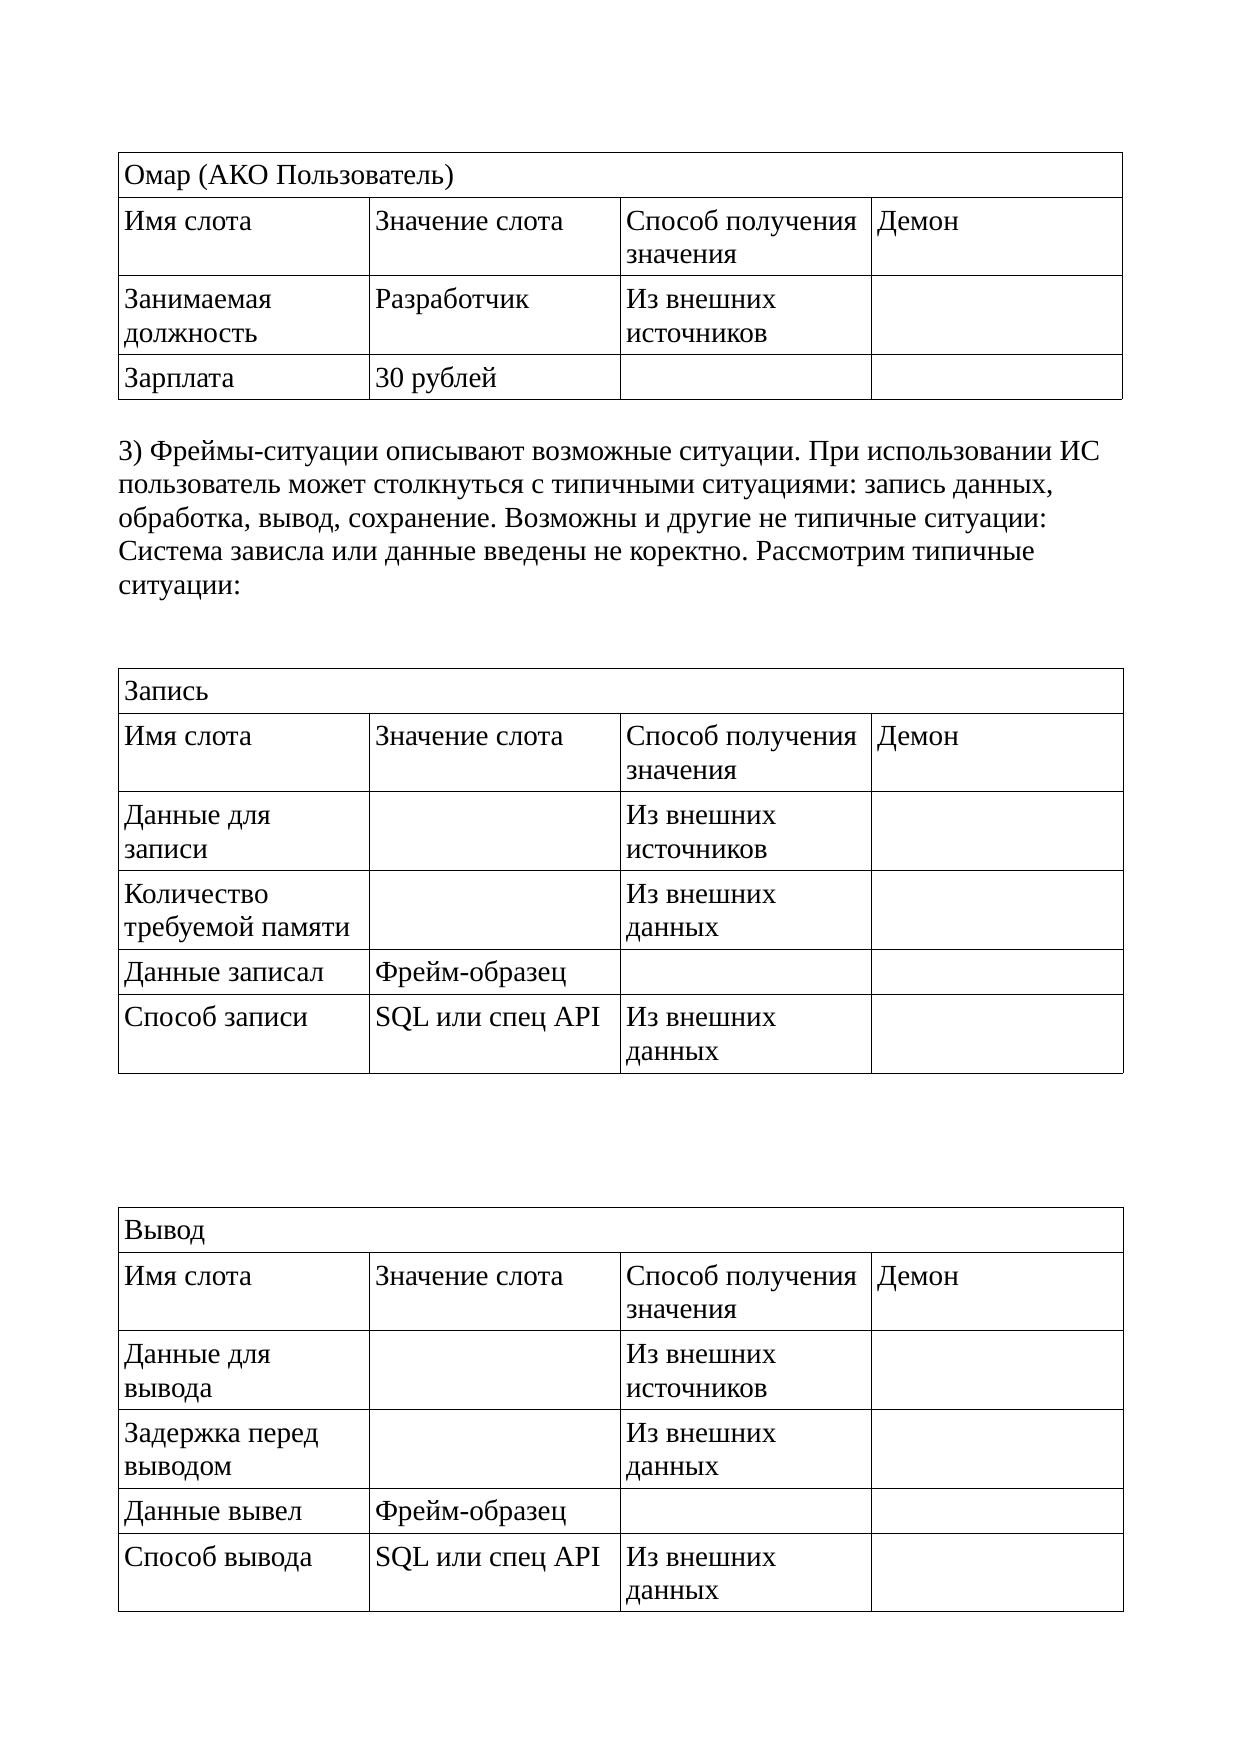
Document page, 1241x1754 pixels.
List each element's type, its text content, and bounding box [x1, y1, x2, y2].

table_cell Способ записи [119, 995, 369, 1072]
table_cell Из внешних данных [621, 871, 871, 949]
table_cell [872, 950, 1123, 994]
table_cell Данные для вывода [119, 1331, 369, 1409]
table_cell Из внешних данных [621, 1410, 871, 1488]
table_cell [370, 1331, 620, 1409]
table_cell Задержка перед выводом [119, 1410, 369, 1488]
table_cell Способ получения значения [621, 1253, 871, 1330]
table_cell Из внешних источников [621, 276, 871, 354]
table_cell Данные вывел [119, 1489, 369, 1533]
table_cell Демон [872, 714, 1123, 791]
table_cell [872, 995, 1123, 1072]
table_cell [872, 792, 1123, 870]
table_cell Значение слота [370, 1253, 620, 1330]
table_cell Зарплата [119, 355, 369, 399]
table_cell [370, 792, 620, 870]
table_cell Из внешних источников [621, 792, 871, 870]
table_cell [370, 1410, 620, 1488]
table_cell [621, 1489, 871, 1533]
table_cell Из внешних источников [621, 1331, 871, 1409]
table_cell Значение слота [370, 714, 620, 791]
table_cell Демон [872, 1253, 1123, 1330]
table_cell [370, 871, 620, 949]
table_cell Способ вывода [119, 1534, 369, 1611]
table_cell [872, 1534, 1123, 1611]
table_cell Занимаемая должность [119, 276, 369, 354]
table_cell SQL или спец API [370, 995, 620, 1072]
table_cell Количество требуемой памяти [119, 871, 369, 949]
table_cell [872, 1331, 1123, 1409]
table_cell [621, 950, 871, 994]
table_header Вывод [119, 1208, 1123, 1252]
table_header Омар (АКО Пользователь) [119, 153, 1122, 197]
table_cell Из внешних данных [621, 1534, 871, 1611]
table_cell 30 рублей [370, 355, 620, 399]
table_cell Из внешних данных [621, 995, 871, 1072]
table_cell Способ получения значения [621, 714, 871, 791]
table_cell Имя слота [119, 1253, 369, 1330]
table_header Запись [119, 669, 1123, 713]
table_cell Данные записал [119, 950, 369, 994]
table_cell Способ получения значения [621, 198, 871, 275]
table_cell Значение слота [370, 198, 620, 275]
table_cell Фрейм-образец [370, 1489, 620, 1533]
table_cell Демон [872, 198, 1122, 275]
table_cell [872, 276, 1122, 354]
table_cell Данные для записи [119, 792, 369, 870]
table_cell Фрейм-образец [370, 950, 620, 994]
table_cell Имя слота [119, 198, 369, 275]
table_cell [872, 355, 1122, 399]
table_cell [872, 871, 1123, 949]
table_cell [872, 1410, 1123, 1488]
table_cell Разработчик [370, 276, 620, 354]
table_cell SQL или спец API [370, 1534, 620, 1611]
table_cell [872, 1489, 1123, 1533]
table_cell Имя слота [119, 714, 369, 791]
table_cell [621, 355, 871, 399]
text 3) Фреймы-ситуации описывают возможные ситуации. При использовании ИС пользователь может столкнуться с типичными ситуациями: запись данных, обработка, вывод, сохранение. Возможны и другие не типичные ситуации: Система зависла или данные введены не коректно. Рассмотрим типичные ситуации: [118, 433, 1122, 601]
